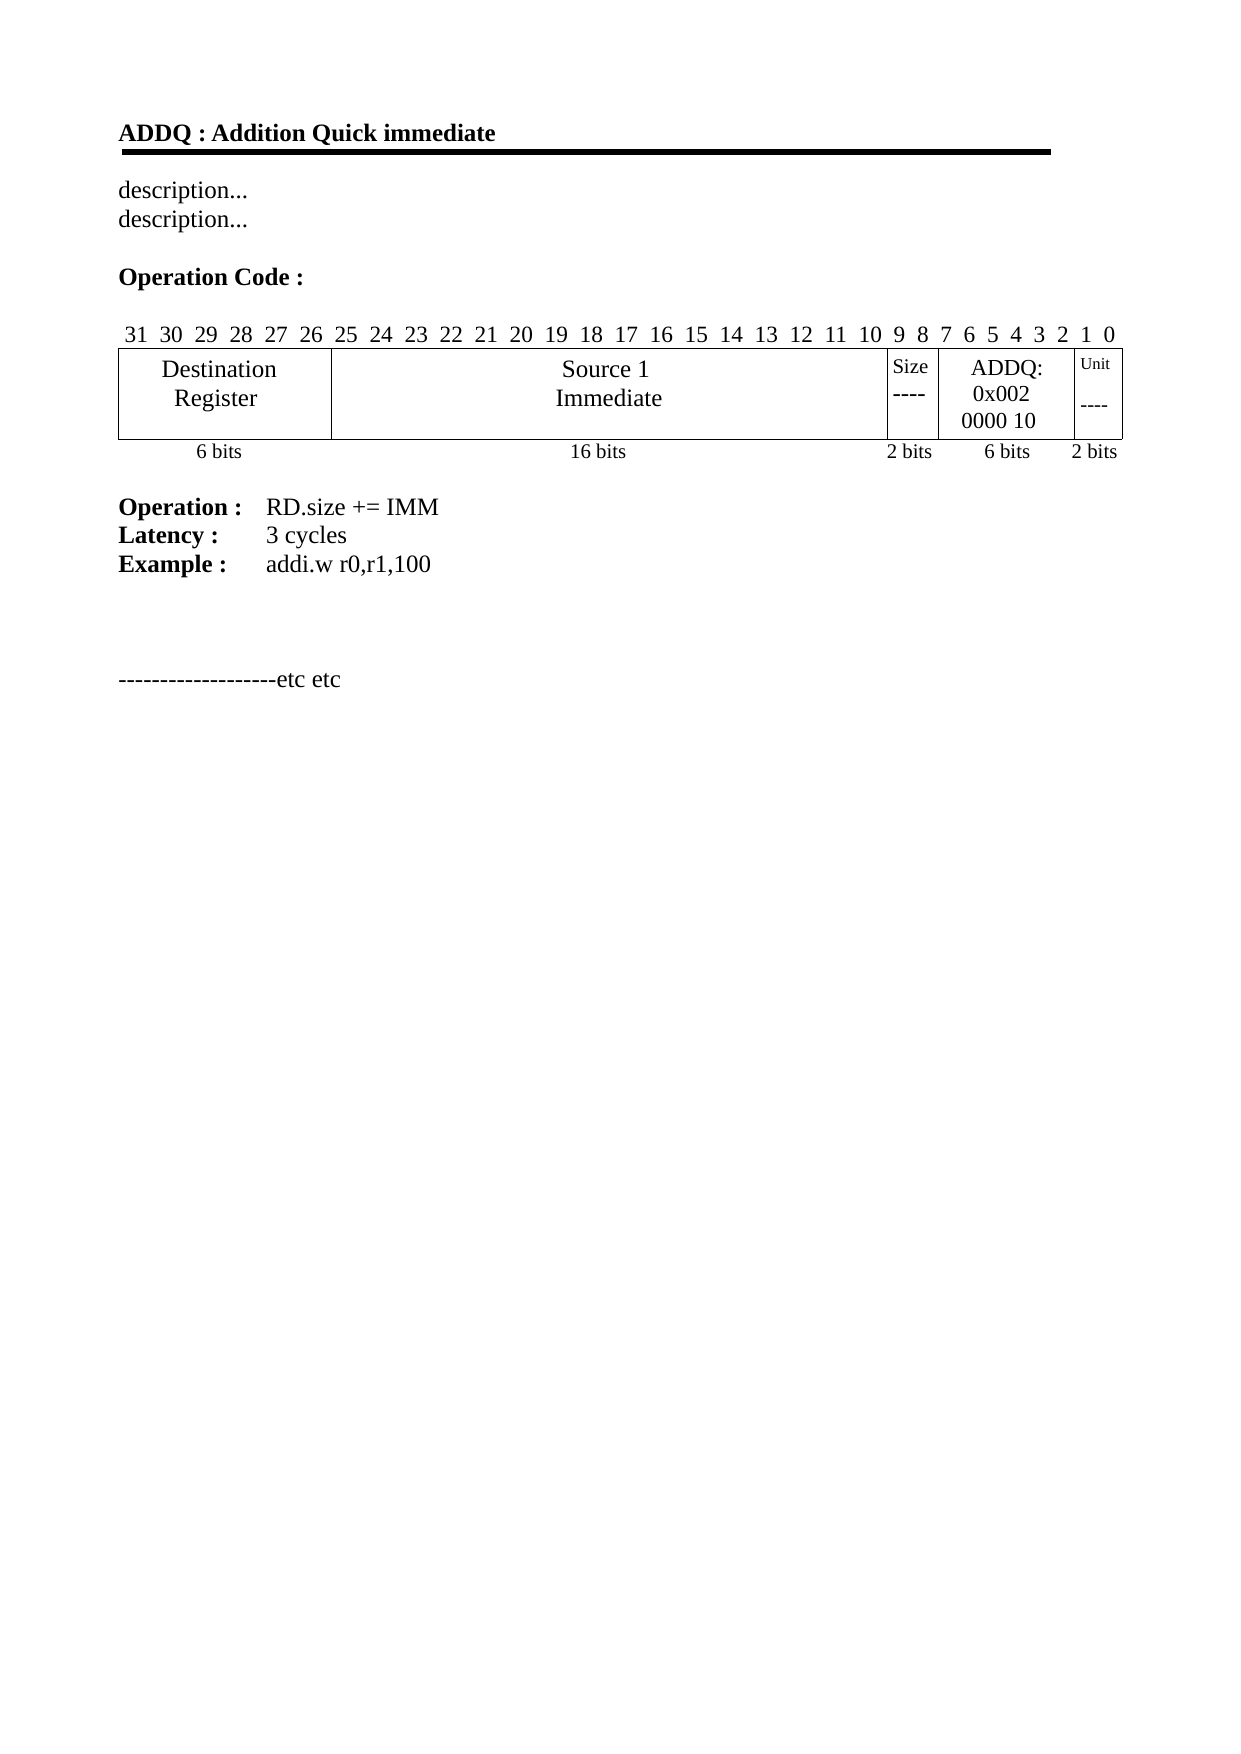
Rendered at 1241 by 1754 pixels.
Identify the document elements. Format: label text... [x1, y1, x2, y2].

text description... [118, 176, 1122, 204]
text 31 30 29 28 27 26 25 24 23 22 21 20 19 18 17 16 15 14 13 12 11 10 9 8 7 6 5 4 3 2 1 0 [118, 291, 1122, 348]
text Operation : RD.size += IMM [118, 492, 1122, 520]
text 6 bits 16 bits 2 bits 6 bits 2 bits [118, 440, 1122, 463]
table_header Destination Register [119, 349, 331, 439]
text -------------------etc etc [118, 664, 1122, 693]
text Latency : 3 cycles Example : addi.w r0,r1,100 [118, 520, 1122, 578]
table_header Unit ---- [1075, 349, 1122, 439]
table_header ADDQ: 0x002 0000 10 [939, 349, 1074, 439]
text description... [118, 204, 1122, 262]
text Operation Code : [118, 262, 1122, 291]
text ADDQ : Addition Quick immediate [118, 118, 1122, 176]
table_header Source 1 Immediate [332, 349, 887, 439]
table_header Size ---- [888, 349, 938, 439]
